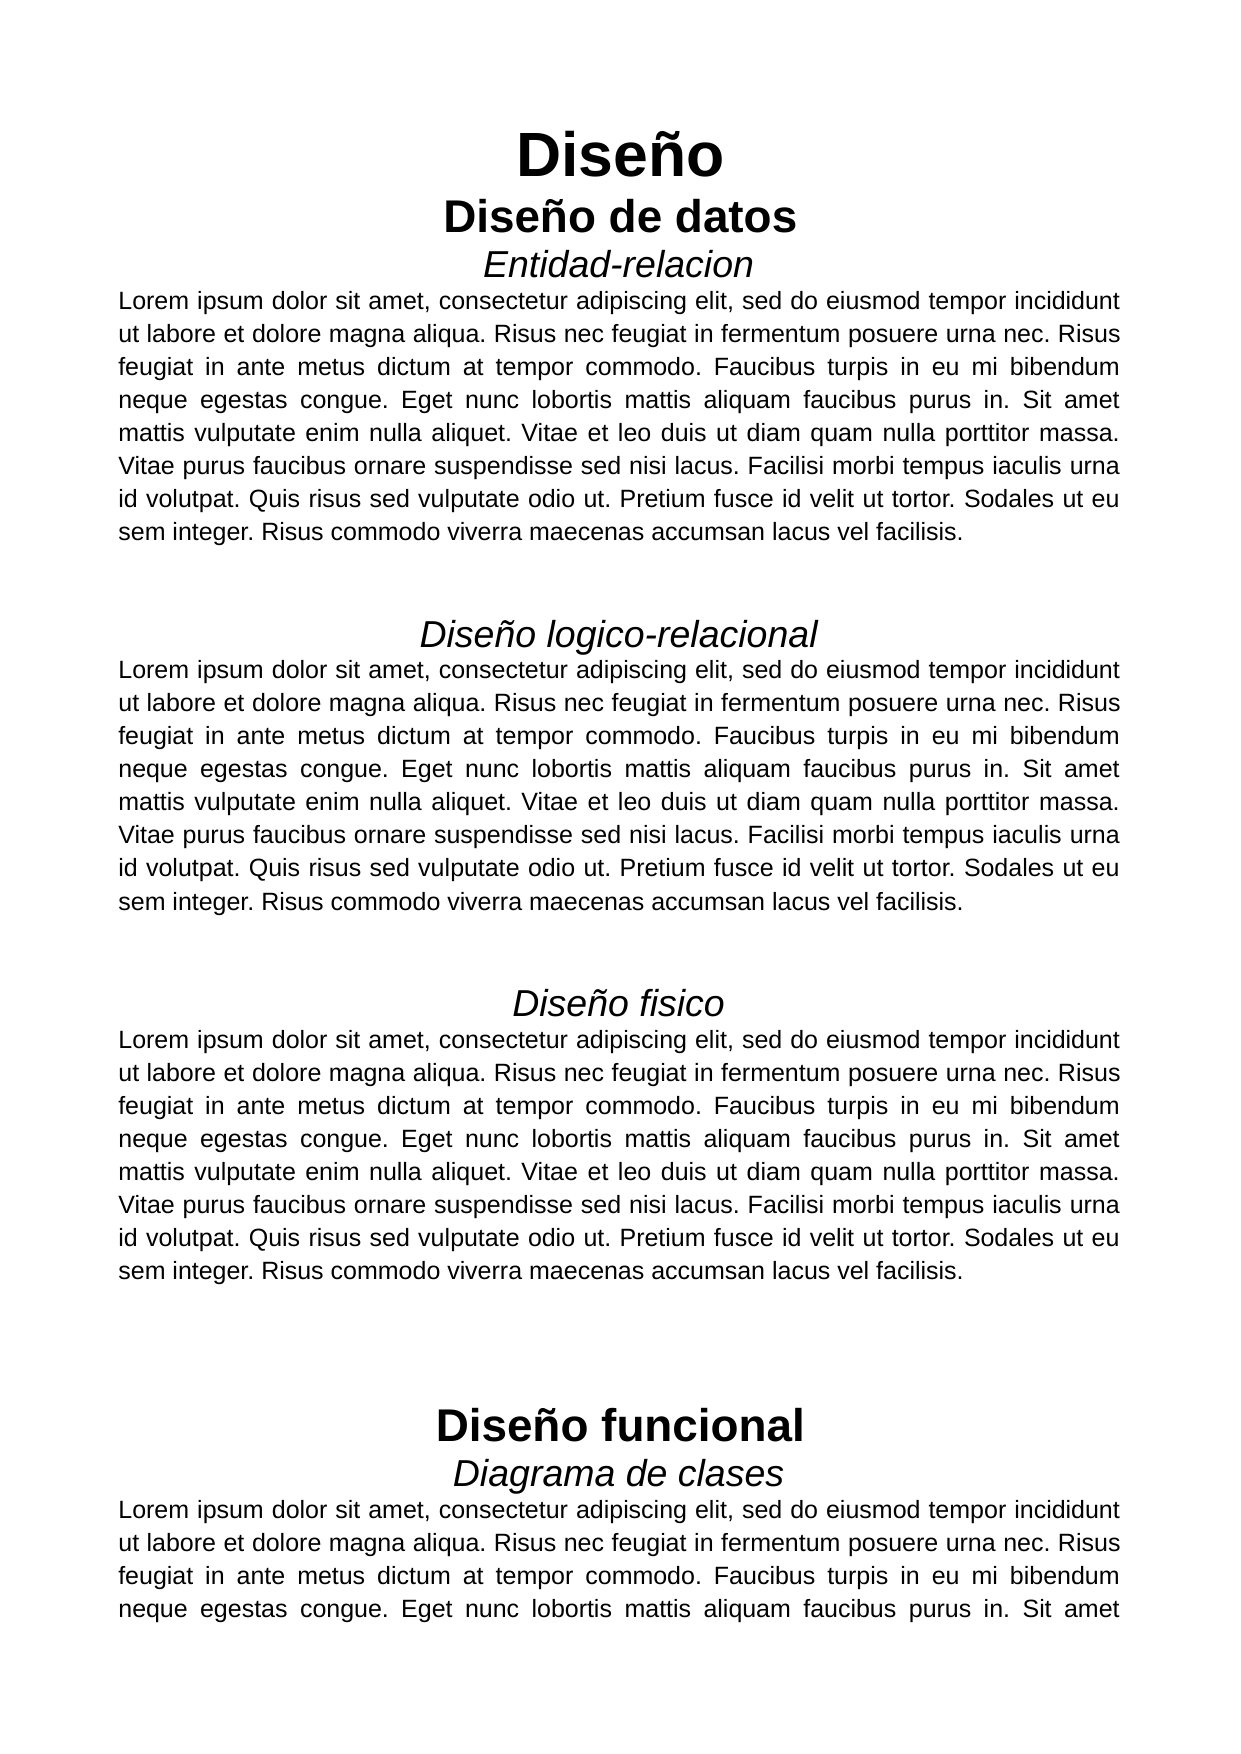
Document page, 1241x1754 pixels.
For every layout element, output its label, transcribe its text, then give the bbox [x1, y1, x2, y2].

text Lorem ipsum dolor sit amet, consectetur adipiscing elit, sed do eiusmod tempor incididunt ut labore et dolore magna aliqua. Risus nec feugiat in fermentum posuere urna nec. Risus feugiat in ante metus dictum at tempor commodo. Faucibus turpis in eu mi bibendum neque egestas congue. Eget nunc lobortis mattis aliquam faucibus purus in. Sit amet [118, 1494, 1122, 1622]
text Diseño funcional [118, 1399, 1122, 1451]
text Lorem ipsum dolor sit amet, consectetur adipiscing elit, sed do eiusmod tempor incididunt ut labore et dolore magna aliqua. Risus nec feugiat in fermentum posuere urna nec. Risus feugiat in ante metus dictum at tempor commodo. Faucibus turpis in eu mi bibendum neque egestas congue. Eget nunc lobortis mattis aliquam faucibus purus in. Sit amet mattis vulputate enim nulla aliquet. Vitae et leo duis ut diam quam nulla porttitor massa. Vitae purus faucibus ornare suspendisse sed nisi lacus. Facilisi morbi tempus iaculis urna id volutpat. Quis risus sed vulputate odio ut. Pretium fusce id velit ut tortor. Sodales ut eu sem integer. Risus commodo viverra maecenas accumsan lacus vel facilisis. [118, 286, 1122, 546]
text Diseño [118, 118, 1122, 190]
text Diseño fisico [118, 982, 1122, 1025]
text Diseño de datos [118, 190, 1122, 243]
text Entidad-relacion [118, 243, 1122, 286]
text Lorem ipsum dolor sit amet, consectetur adipiscing elit, sed do eiusmod tempor incididunt ut labore et dolore magna aliqua. Risus nec feugiat in fermentum posuere urna nec. Risus feugiat in ante metus dictum at tempor commodo. Faucibus turpis in eu mi bibendum neque egestas congue. Eget nunc lobortis mattis aliquam faucibus purus in. Sit amet mattis vulputate enim nulla aliquet. Vitae et leo duis ut diam quam nulla porttitor massa. Vitae purus faucibus ornare suspendisse sed nisi lacus. Facilisi morbi tempus iaculis urna id volutpat. Quis risus sed vulputate odio ut. Pretium fusce id velit ut tortor. Sodales ut eu sem integer. Risus commodo viverra maecenas accumsan lacus vel facilisis. [118, 1025, 1122, 1285]
text Diagrama de clases [118, 1451, 1122, 1494]
text Lorem ipsum dolor sit amet, consectetur adipiscing elit, sed do eiusmod tempor incididunt ut labore et dolore magna aliqua. Risus nec feugiat in fermentum posuere urna nec. Risus feugiat in ante metus dictum at tempor commodo. Faucibus turpis in eu mi bibendum neque egestas congue. Eget nunc lobortis mattis aliquam faucibus purus in. Sit amet mattis vulputate enim nulla aliquet. Vitae et leo duis ut diam quam nulla porttitor massa. Vitae purus faucibus ornare suspendisse sed nisi lacus. Facilisi morbi tempus iaculis urna id volutpat. Quis risus sed vulputate odio ut. Pretium fusce id velit ut tortor. Sodales ut eu sem integer. Risus commodo viverra maecenas accumsan lacus vel facilisis. [118, 655, 1122, 915]
text Diseño logico-relacional [118, 612, 1122, 655]
